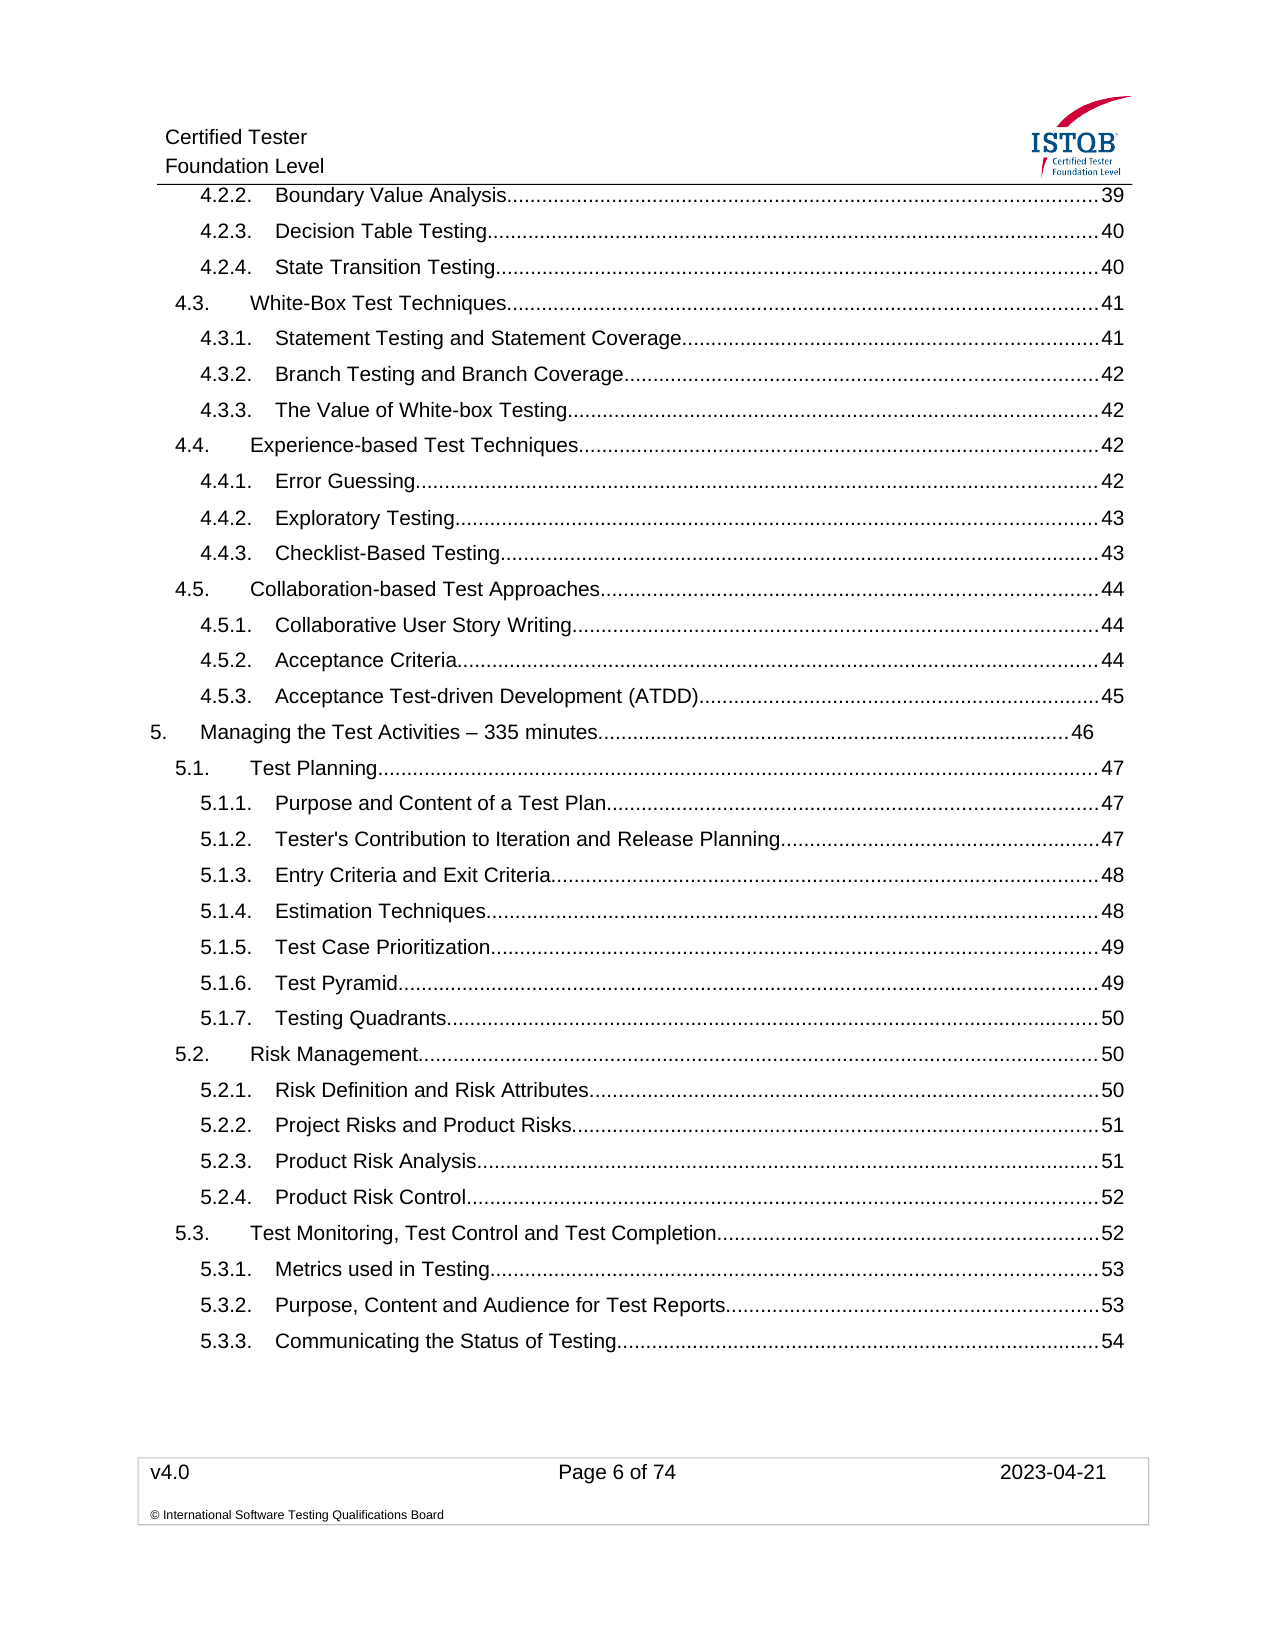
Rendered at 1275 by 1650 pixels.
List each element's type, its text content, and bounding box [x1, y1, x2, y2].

list Acceptance Criteria 44 [200, 648, 1152, 672]
list Collaborative User Story Writing 44 [200, 613, 1152, 637]
list Tester's Contribution to Iteration and Release Planning 47 [200, 827, 1152, 851]
list Testing Quadrants 50 [200, 1006, 1152, 1030]
list Communicating the Status of Testing 54 [200, 1328, 1152, 1352]
list Risk Definition and Risk Attributes 50 [200, 1078, 1152, 1102]
list Purpose and Content of a Test Plan 47 [200, 791, 1152, 815]
list Entry Criteria and Exit Criteria 48 [200, 863, 1152, 887]
list Boundary Value Analysis 39 [200, 183, 1152, 207]
list Test Case Prioritization 49 [200, 934, 1152, 958]
list Risk Management 50 [175, 1042, 1152, 1066]
picture [1031, 96, 1133, 179]
list Managing the Test Activities – 335 minutes 46 [150, 720, 1152, 744]
list Test Pyramid 49 [200, 971, 1152, 994]
list State Transition Testing 40 [200, 255, 1152, 279]
list Collaboration-based Test Approaches 44 [175, 577, 1152, 601]
list The Value of White-box Testing 42 [200, 398, 1152, 422]
list Experience-based Test Techniques 42 [175, 433, 1152, 457]
list Metrics used in Testing 53 [200, 1257, 1152, 1281]
list Test Planning 47 [175, 756, 1152, 780]
list Checklist-Based Testing 43 [200, 541, 1152, 565]
list Acceptance Test-driven Development (ATDD) 45 [200, 684, 1152, 708]
list Branch Testing and Branch Coverage 42 [200, 362, 1152, 386]
list Project Risks and Product Risks 51 [200, 1113, 1152, 1137]
list Test Monitoring, Test Control and Test Completion 52 [175, 1221, 1152, 1244]
list Purpose, Content and Audience for Test Reports 53 [200, 1292, 1152, 1316]
list Estimation Techniques 48 [200, 899, 1152, 923]
list Product Risk Control 52 [200, 1185, 1152, 1209]
list Error Guessing 42 [200, 469, 1152, 493]
list White-Box Test Techniques 41 [175, 291, 1152, 314]
list Decision Table Testing 40 [200, 219, 1152, 243]
list Product Risk Analysis 51 [200, 1149, 1152, 1173]
list Statement Testing and Statement Coverage 41 [200, 326, 1152, 350]
list Exploratory Testing 43 [200, 505, 1152, 529]
